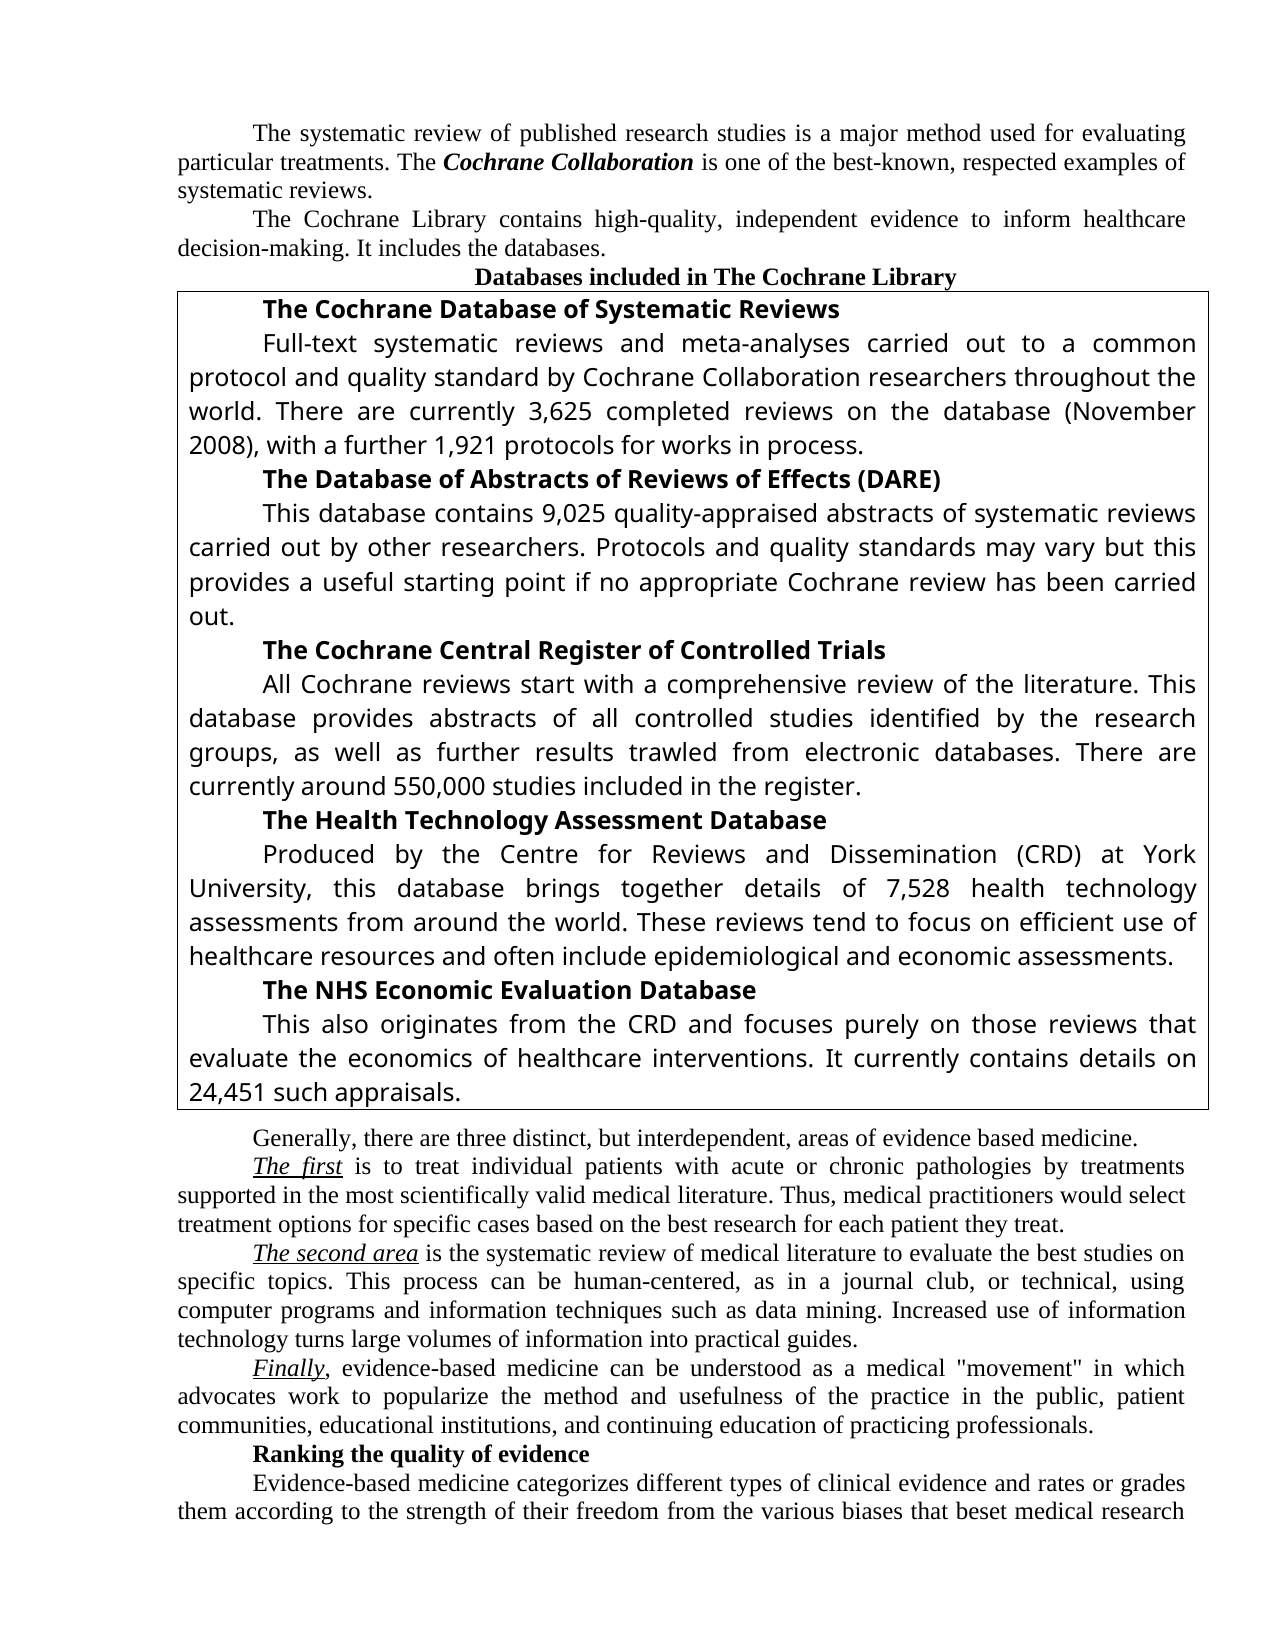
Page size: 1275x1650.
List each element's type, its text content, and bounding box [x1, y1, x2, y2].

text Evidence-based medicine categorizes different types of clinical evidence and rates or grades them according to the strength of their freedom from the various biases that beset medical research [177, 1468, 1186, 1525]
table_header The Cochrane Database of Systematic Reviews Full-text systematic reviews and meta-analyses carried out to a common protocol and quality standard by Cochrane Collaboration researchers throughout the world. There are currently 3,625 completed reviews on the database (November 2008), with a further 1,921 protocols for works in process. The Database of Abstracts of Reviews of Effects (DARE) This database contains 9,025 quality-appraised abstracts of systematic reviews carried out by other researchers. Protocols and quality standards may vary but this provides a useful starting point if no appropriate Cochrane review has been carried out. The Cochrane Central Register of Controlled Trials All Cochrane reviews start with a comprehensive review of the literature. This database provides abstracts of all controlled studies identified by the research groups, as well as further results trawled from electronic databases. There are currently around 550,000 studies included in the register. The Health Technology Assessment Database Produced by the Centre for Reviews and Dissemination (CRD) at York University, this database brings together details of 7,528 health technology assessments from around the world. These reviews tend to focus on efficient use of healthcare resources and often include epidemiological and economic assessments. The NHS Economic Evaluation Database This also originates from the CRD and focuses purely on those reviews that evaluate the economics of healthcare interventions. It currently contains details on 24,451 such appraisals. [178, 292, 1208, 1109]
text Finally, evidence-based medicine can be understood as a medical "movement" in which advocates work to popularize the method and usefulness of the practice in the public, patient communities, educational institutions, and continuing education of practicing professionals. [177, 1353, 1186, 1439]
text The first is to treat individual patients with acute or chronic pathologies by treatments supported in the most scientifically valid medical literature. Thus, medical practitioners would select treatment options for specific cases based on the best research for each patient they treat. [177, 1151, 1186, 1238]
text The Cochrane Library contains high-quality, independent evidence to inform healthcare decision-making. It includes the databases. [177, 204, 1186, 262]
text Databases included in The Cochrane Library [177, 262, 1186, 291]
subtitle Ranking the quality of evidence [177, 1439, 1186, 1468]
text The systematic review of published research studies is a major method used for evaluating particular treatments. The Cochrane Collaboration is one of the best-known, respected examples of systematic reviews. [177, 118, 1186, 204]
text Generally, there are three distinct, but interdependent, areas of evidence based medicine. [177, 1123, 1186, 1151]
text The second area is the systematic review of medical literature to evaluate the best studies on specific topics. This process can be human-centered, as in a journal club, or technical, using computer programs and information techniques such as data mining. Increased use of information technology turns large volumes of information into practical guides. [177, 1238, 1186, 1353]
